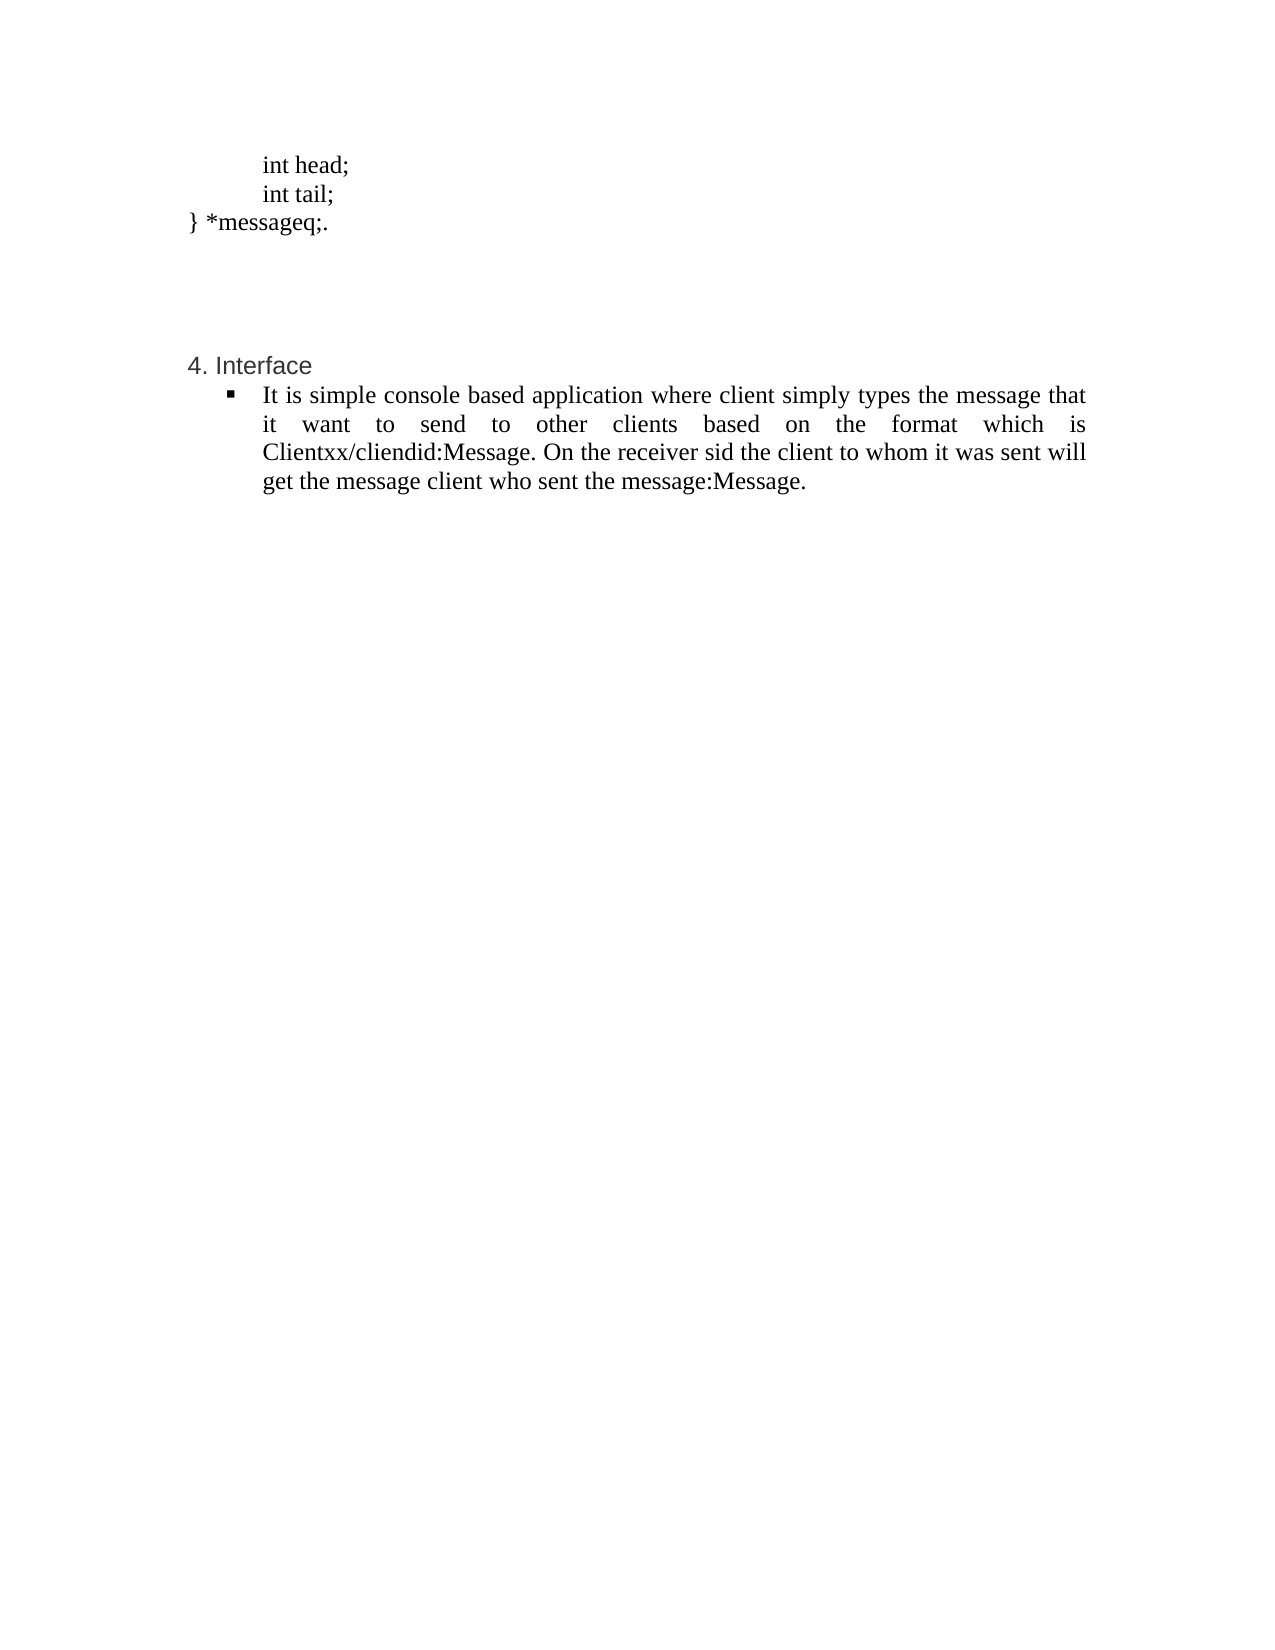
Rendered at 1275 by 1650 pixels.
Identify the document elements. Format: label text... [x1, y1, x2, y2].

text } *messageq;. [187, 207, 1087, 236]
text int tail; [187, 179, 1087, 207]
text int head; [187, 150, 1087, 179]
text 4. Interface [187, 351, 1087, 380]
list It is simple console based application where client simply types the message that it want to send to other clients based on the format which is Clientxx/cliendid:Message. On the receiver sid the client to whom it was sent will get the message client who sent the message:Message. [225, 380, 1087, 495]
